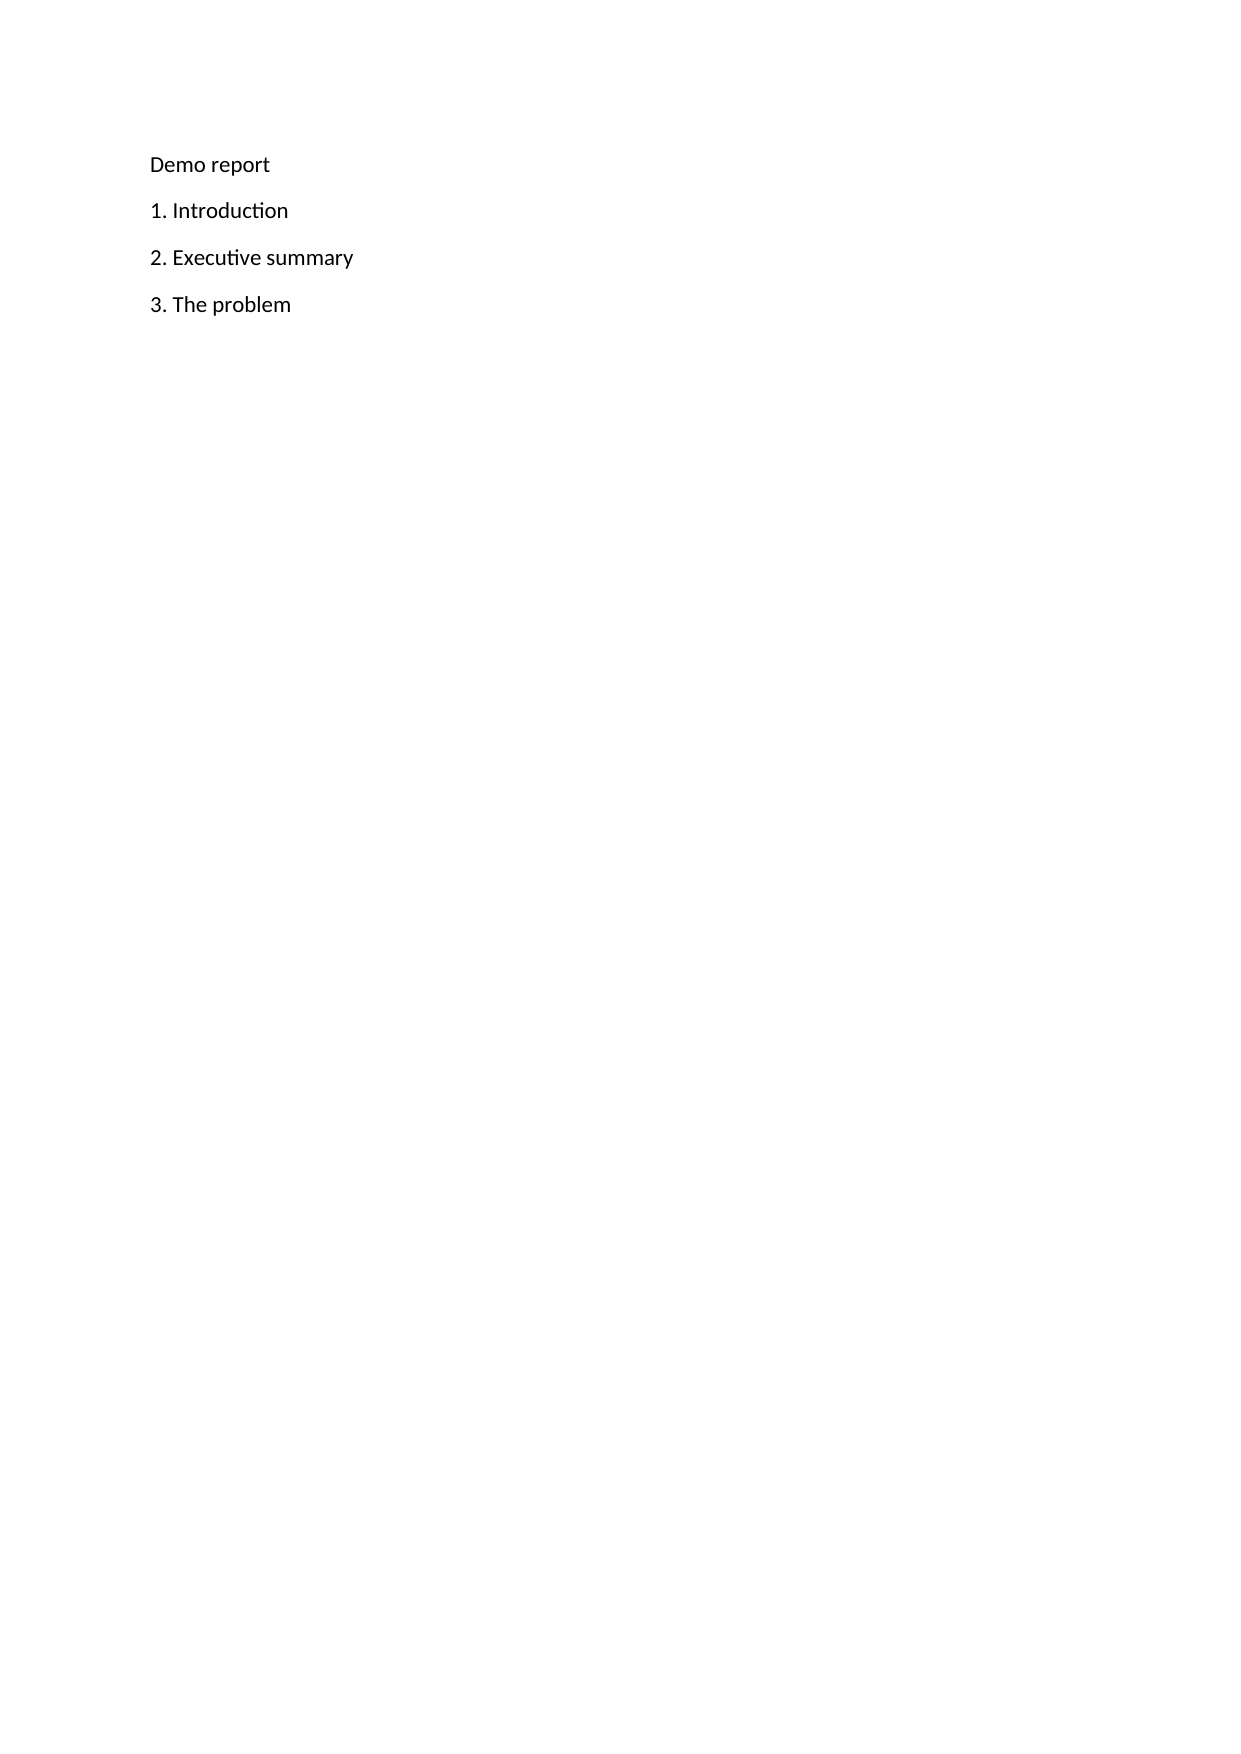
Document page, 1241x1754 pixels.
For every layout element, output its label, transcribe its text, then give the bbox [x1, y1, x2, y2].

text 1. Introduction [150, 197, 1090, 224]
text Demo report [150, 150, 1090, 178]
text 3. The problem [150, 290, 1090, 318]
text 2. Executive summary [150, 243, 1090, 271]
